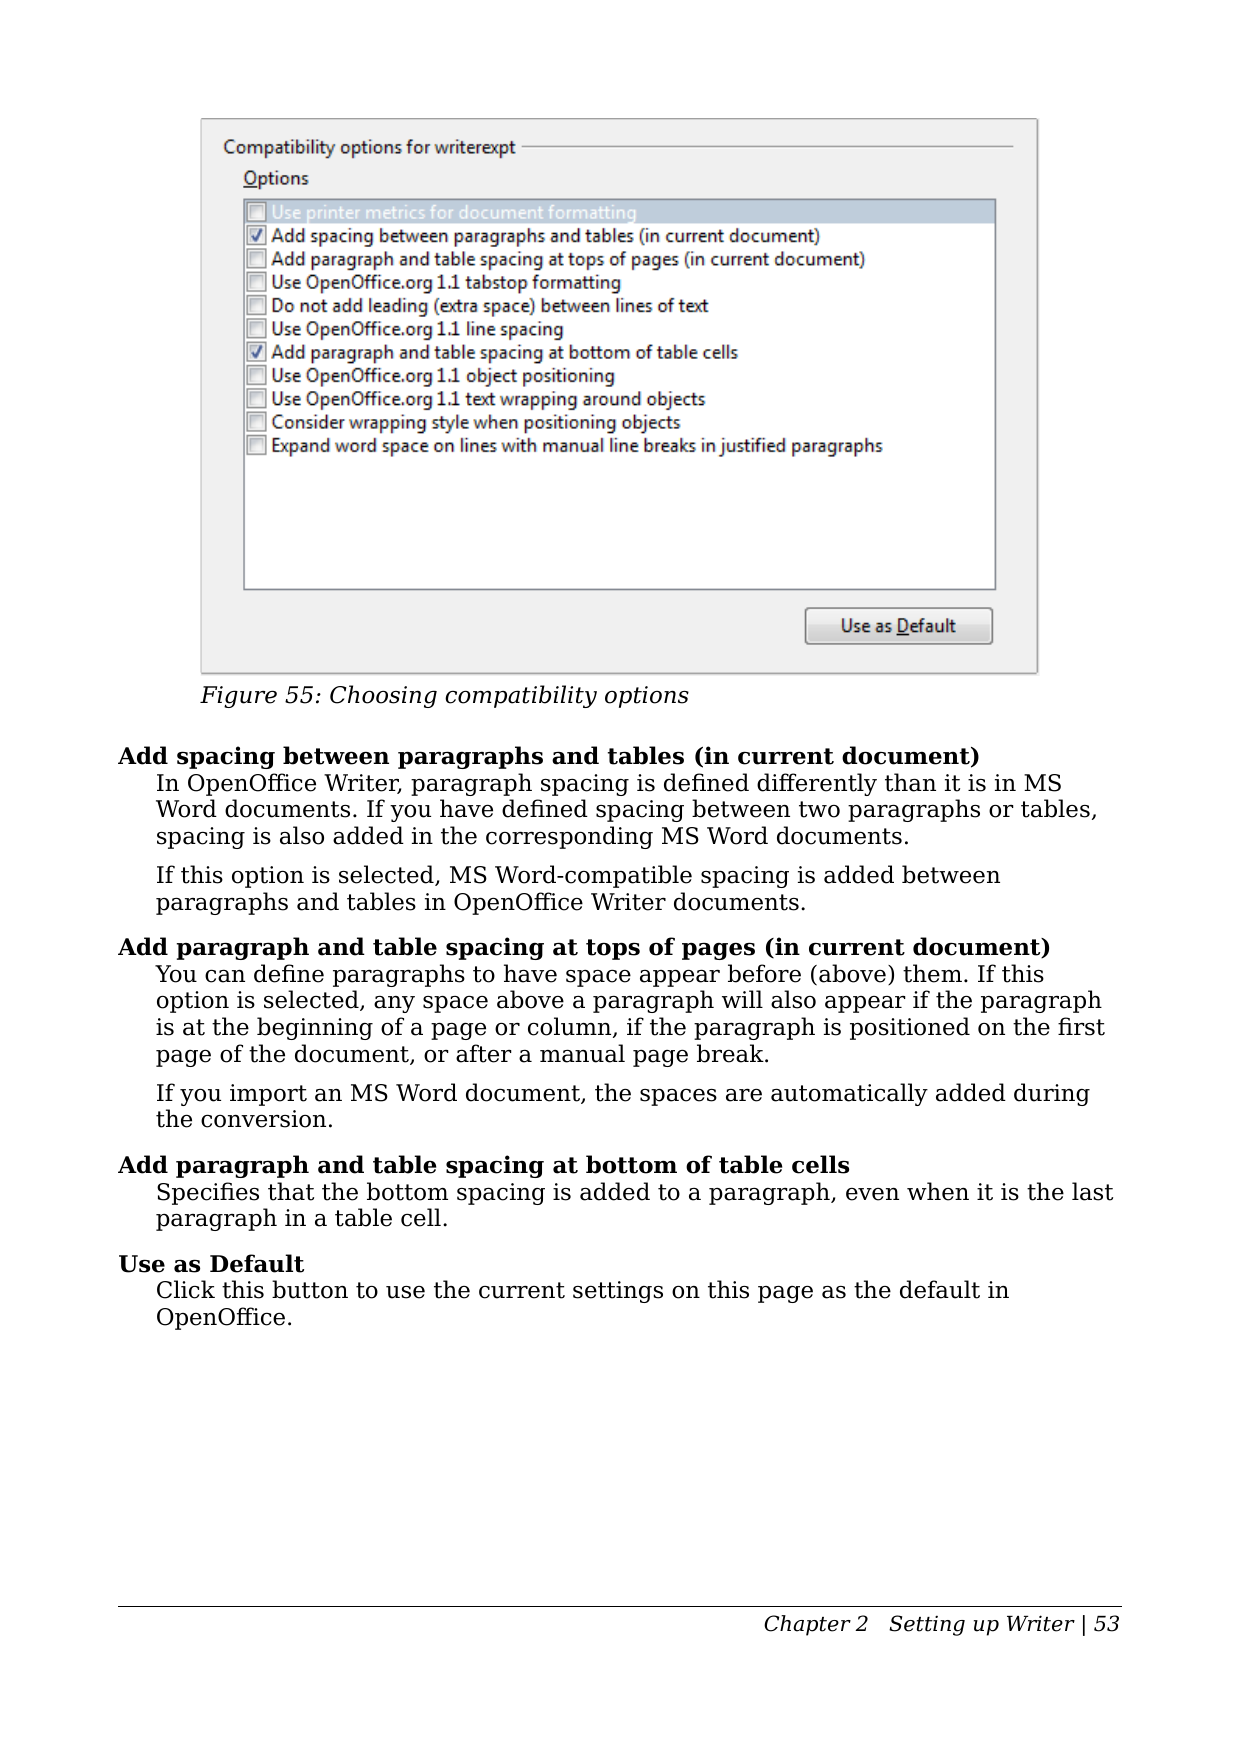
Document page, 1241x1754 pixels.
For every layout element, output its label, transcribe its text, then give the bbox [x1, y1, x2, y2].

text Add paragraph and table spacing at bottom of table cells [118, 1152, 1122, 1179]
text Specifies that the bottom spacing is added to a paragraph, even when it is the last paragraph in a table cell. [156, 1179, 1122, 1232]
text If this option is selected, MS Word-compatible spacing is added between paragraphs and tables in OpenOffice Writer documents. [156, 862, 1122, 916]
picture [200, 118, 1040, 676]
text In OpenOffice Writer, paragraph spacing is defined differently than it is in MS Word documents. If you have defined spacing between two paragraphs or tables, spacing is also added in the corresponding MS Word documents. [156, 770, 1122, 850]
text Click this button to use the current settings on this page as the default in OpenOffice. [156, 1277, 1122, 1331]
text Figure 55: Choosing compatibility options [201, 682, 1040, 709]
text Use as Default [118, 1250, 1122, 1277]
text You can define paragraphs to have space appear before (above) them. If this option is selected, any space above a paragraph will also appear if the paragraph is at the beginning of a page or column, if the paragraph is positioned on the first page of the document, or after a manual page break. [156, 961, 1122, 1067]
text If you import an MS Word document, the spaces are automatically added during the conversion. [156, 1080, 1122, 1133]
text Add paragraph and table spacing at tops of pages (in current document) [118, 934, 1122, 961]
text Add spacing between paragraphs and tables (in current document) [118, 743, 1122, 770]
